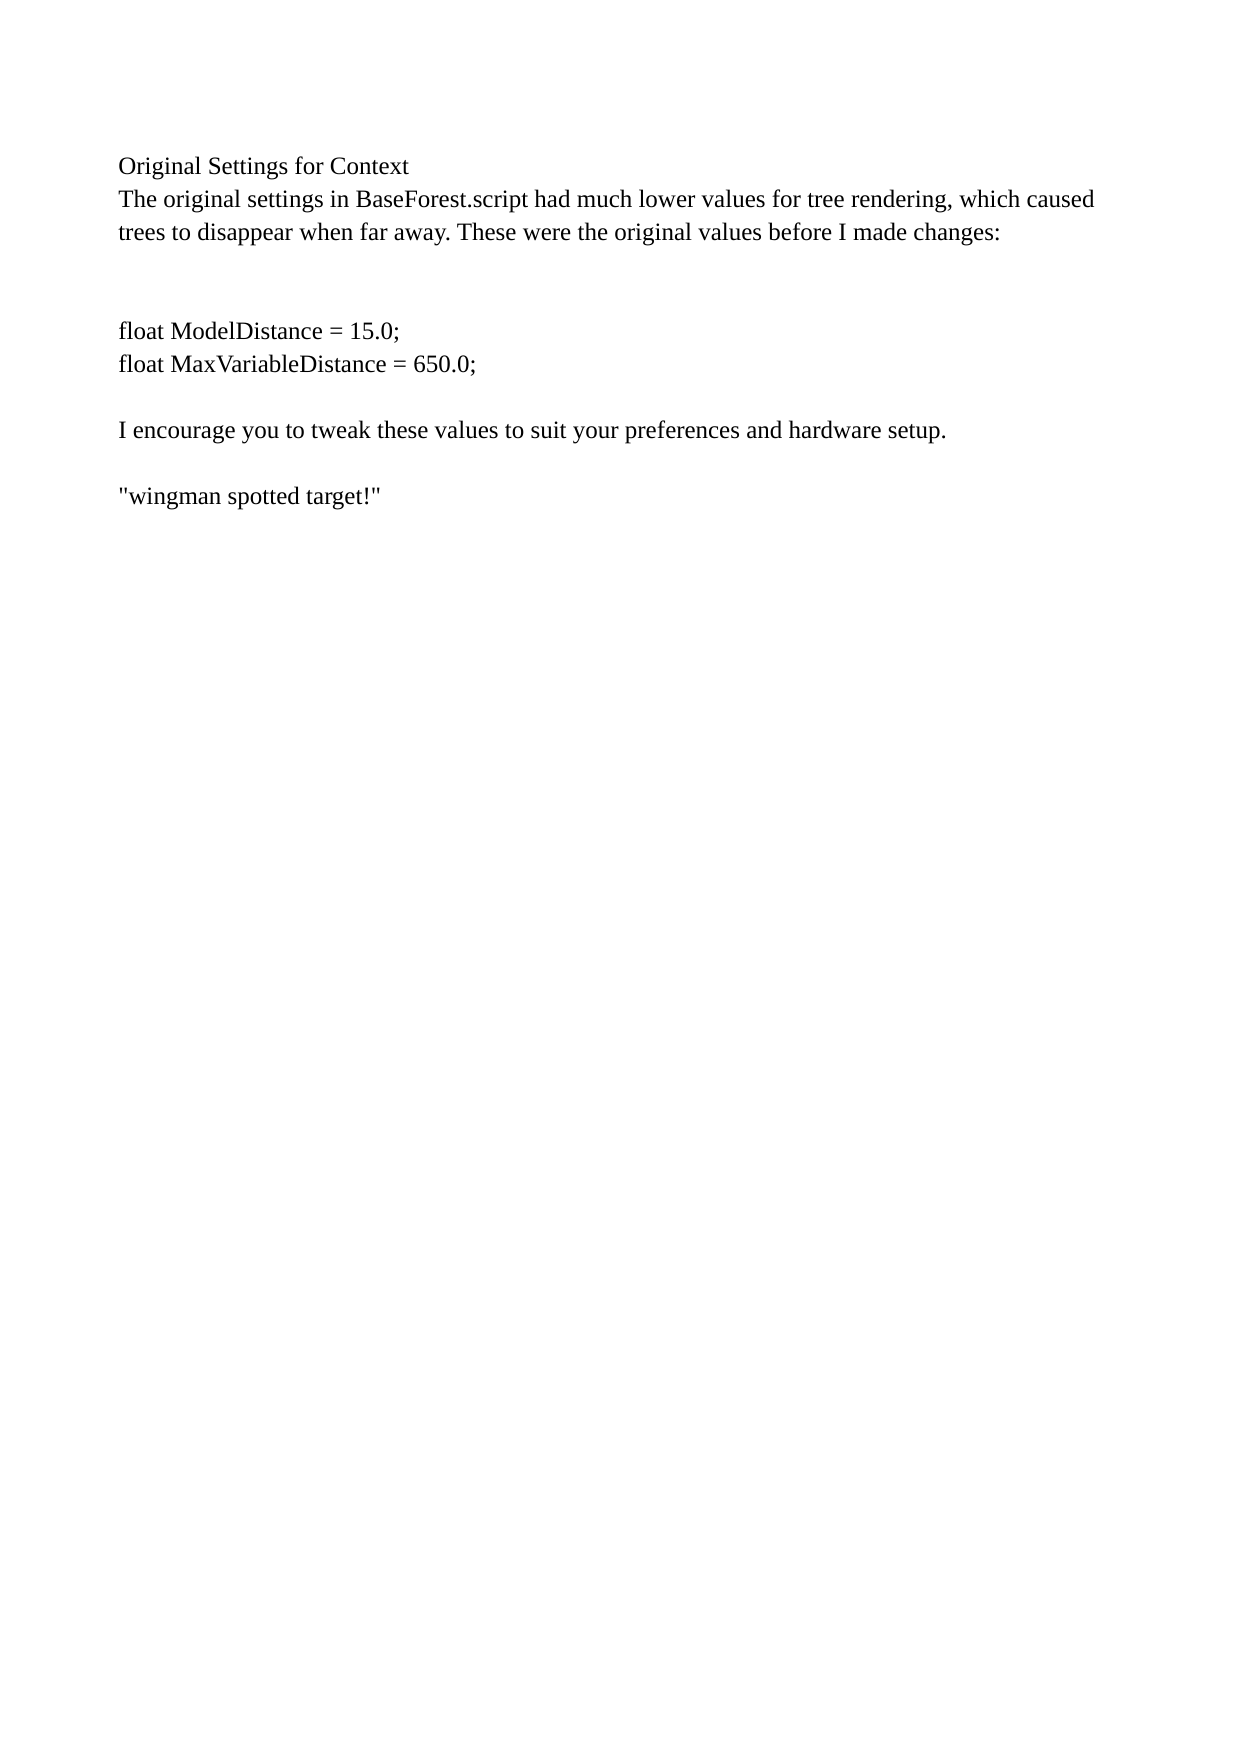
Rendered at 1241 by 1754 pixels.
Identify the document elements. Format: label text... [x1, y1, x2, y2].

text Original Settings for Context The original settings in BaseForest.script had much lower values for tree rendering, which caused trees to disappear when far away. These were the original values before I made changes: float ModelDistance = 15.0; float MaxVariableDistance = 650.0; I encourage you to tweak these values to suit your preferences and hardware setup. "wingman spotted target!" [118, 118, 1122, 510]
